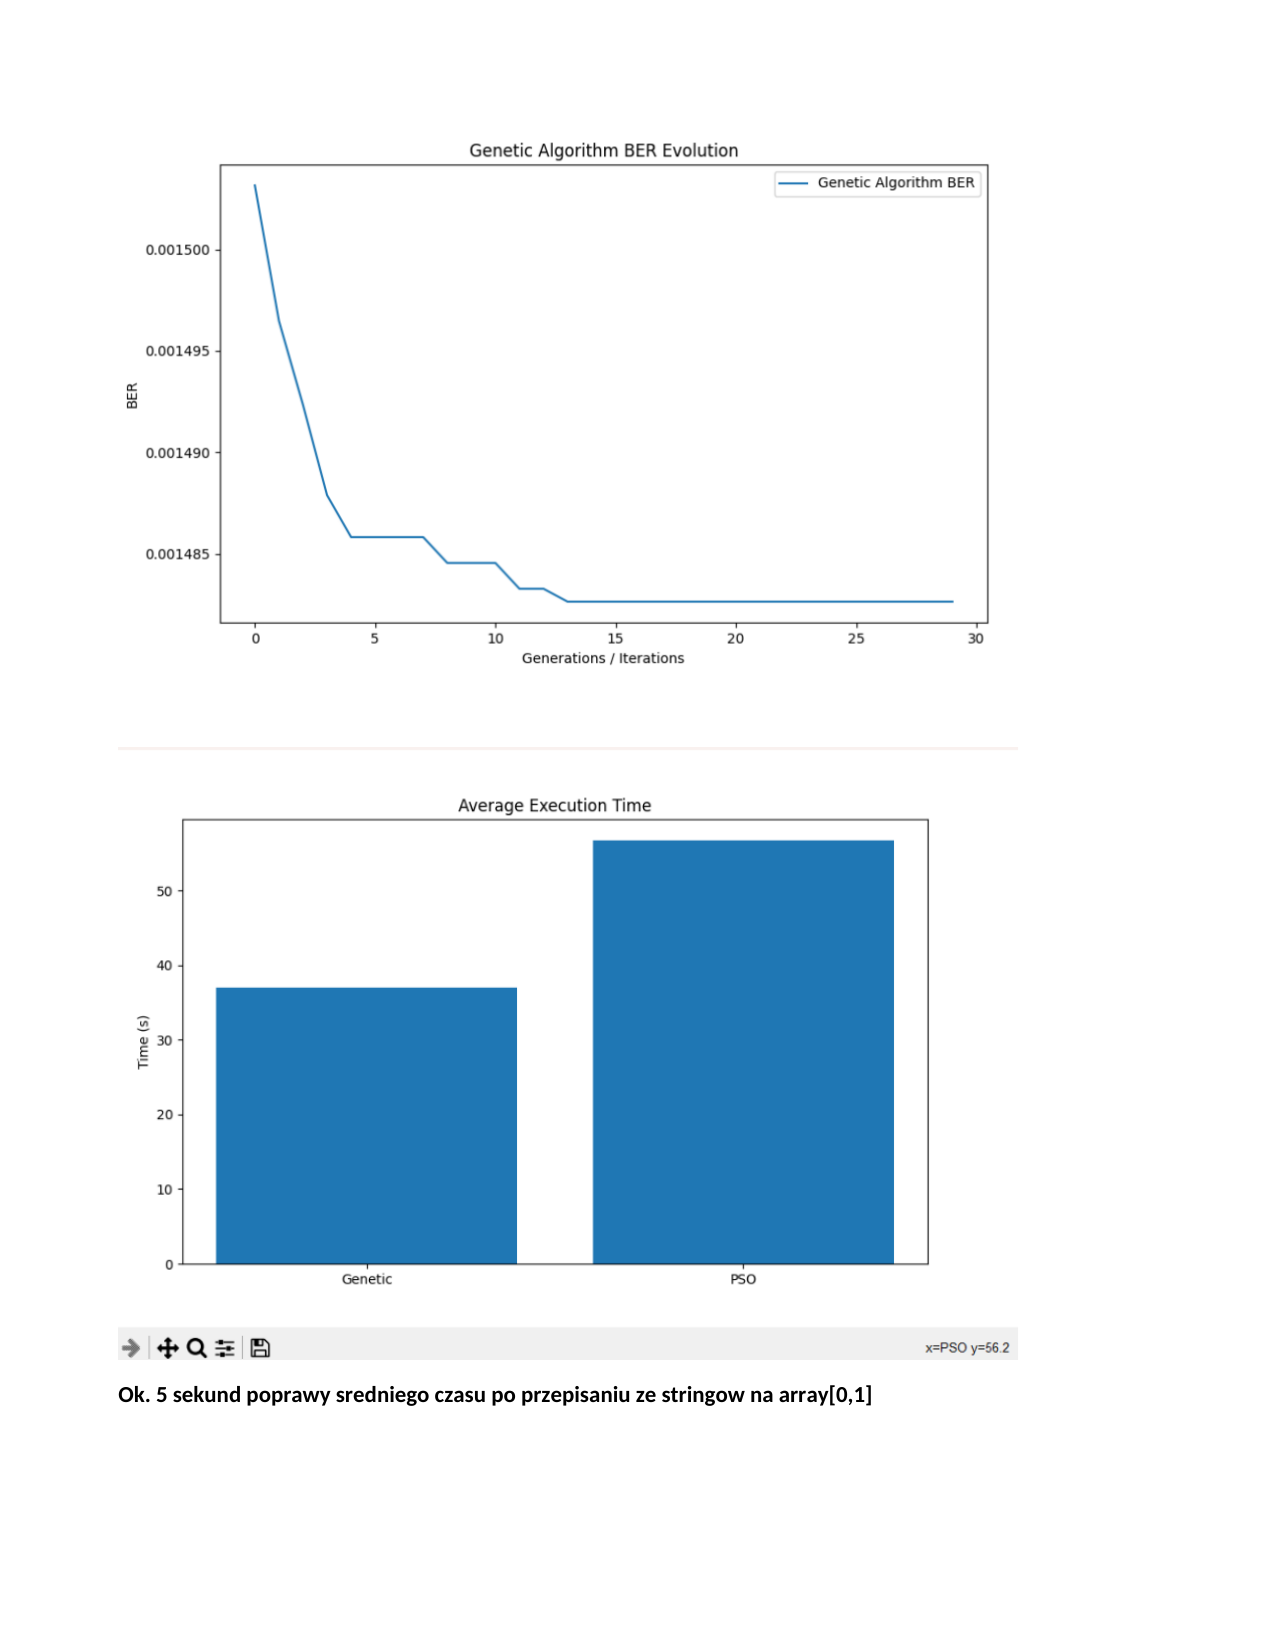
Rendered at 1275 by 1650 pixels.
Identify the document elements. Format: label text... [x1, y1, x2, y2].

text Ok. 5 sekund poprawy sredniego czasu po przepisaniu ze stringow na array[0,1] [118, 1381, 1157, 1408]
